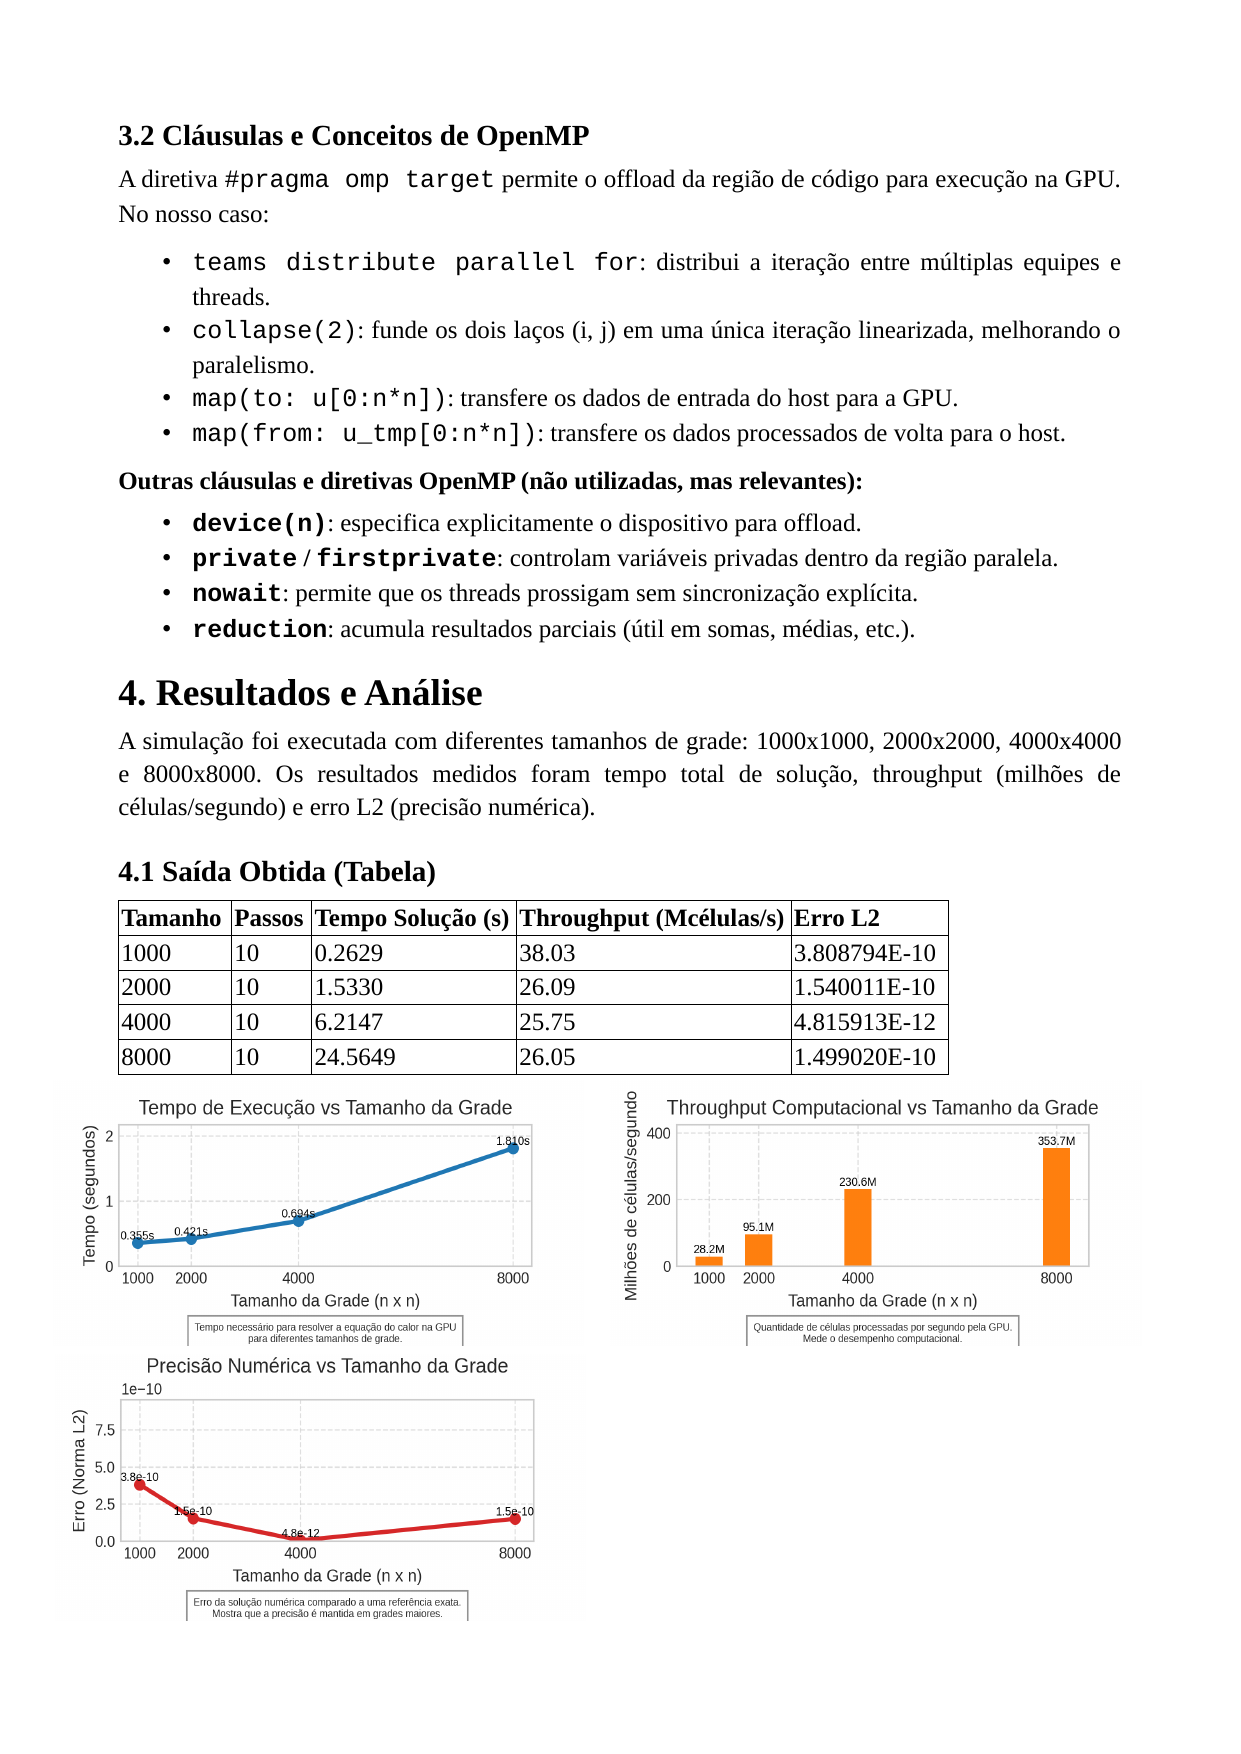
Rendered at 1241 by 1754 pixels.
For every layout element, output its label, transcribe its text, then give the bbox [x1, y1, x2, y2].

table_cell 10 [232, 1005, 311, 1039]
table_cell 10 [232, 1040, 311, 1073]
list map(from: u_tmp[0:n*n]): transfere os dados processados de volta para o host. [162, 418, 1122, 449]
list nowait: permite que os threads prossigam sem sincronização explícita. [162, 578, 1122, 609]
table_cell 24.5649 [312, 1040, 516, 1073]
table_cell 1.540011E-10 [792, 971, 948, 1004]
table_cell 6.2147 [312, 1005, 516, 1039]
text A diretiva #pragma omp target permite o offload da região de código para execução na GPU. No nosso caso: [118, 164, 1122, 228]
table_cell 2000 [119, 971, 231, 1004]
table_cell 0.2629 [312, 936, 516, 969]
subtitle 3.2 Cláusulas e Conceitos de OpenMP [118, 118, 1122, 152]
list collapse(2): funde os dois laços (i, j) em uma única iteração linearizada, melhorando o paralelismo. [162, 315, 1122, 379]
table_header Passos [232, 901, 311, 935]
list teams distribute parallel for: distribui a iteração entre múltiplas equipes e threads. [162, 247, 1122, 311]
table_cell 26.05 [517, 1040, 791, 1073]
table_cell 1.5330 [312, 971, 516, 1004]
list reduction: acumula resultados parciais (útil em somas, médias, etc.). [162, 614, 1122, 645]
list device(n): especifica explicitamente o dispositivo para offload. [162, 508, 1122, 538]
table_header Erro L2 [792, 901, 948, 935]
table_cell 8000 [119, 1040, 231, 1073]
table_cell 10 [232, 971, 311, 1004]
table_cell 1000 [119, 936, 231, 969]
list map(to: u[0:n*n]): transfere os dados de entrada do host para a GPU. [162, 383, 1122, 414]
table_cell 25.75 [517, 1005, 791, 1039]
table_cell 10 [232, 936, 311, 969]
subtitle 4. Resultados e Análise [118, 670, 1122, 713]
subtitle Outras cláusulas e diretivas OpenMP (não utilizadas, mas relevantes): [118, 466, 1122, 495]
text A simulação foi executada com diferentes tamanhos de grade: 1000x1000, 2000x2000, 4000x4000 e 8000x8000. Os resultados medidos foram tempo total de solução, throughput (milhões de células/segundo) e erro L2 (precisão numérica). [118, 726, 1122, 821]
table_cell 4.815913E-12 [792, 1005, 948, 1039]
table_header Tempo Solução (s) [312, 901, 516, 935]
picture [54, 1354, 587, 1621]
table_cell 26.09 [517, 971, 791, 1004]
table_cell 3.808794E-10 [792, 936, 948, 969]
table_cell 4000 [119, 1005, 231, 1039]
table_cell 38.03 [517, 936, 791, 969]
picture [610, 1080, 1142, 1346]
table_header Throughput (Mcélulas/s) [517, 901, 791, 935]
subtitle 4.1 Saída Obtida (Tabela) [118, 854, 1122, 888]
table_cell 1.499020E-10 [792, 1040, 948, 1073]
picture [52, 1080, 585, 1346]
list private / firstprivate: controlam variáveis privadas dentro da região paralela. [162, 543, 1122, 574]
table_header Tamanho [119, 901, 231, 935]
